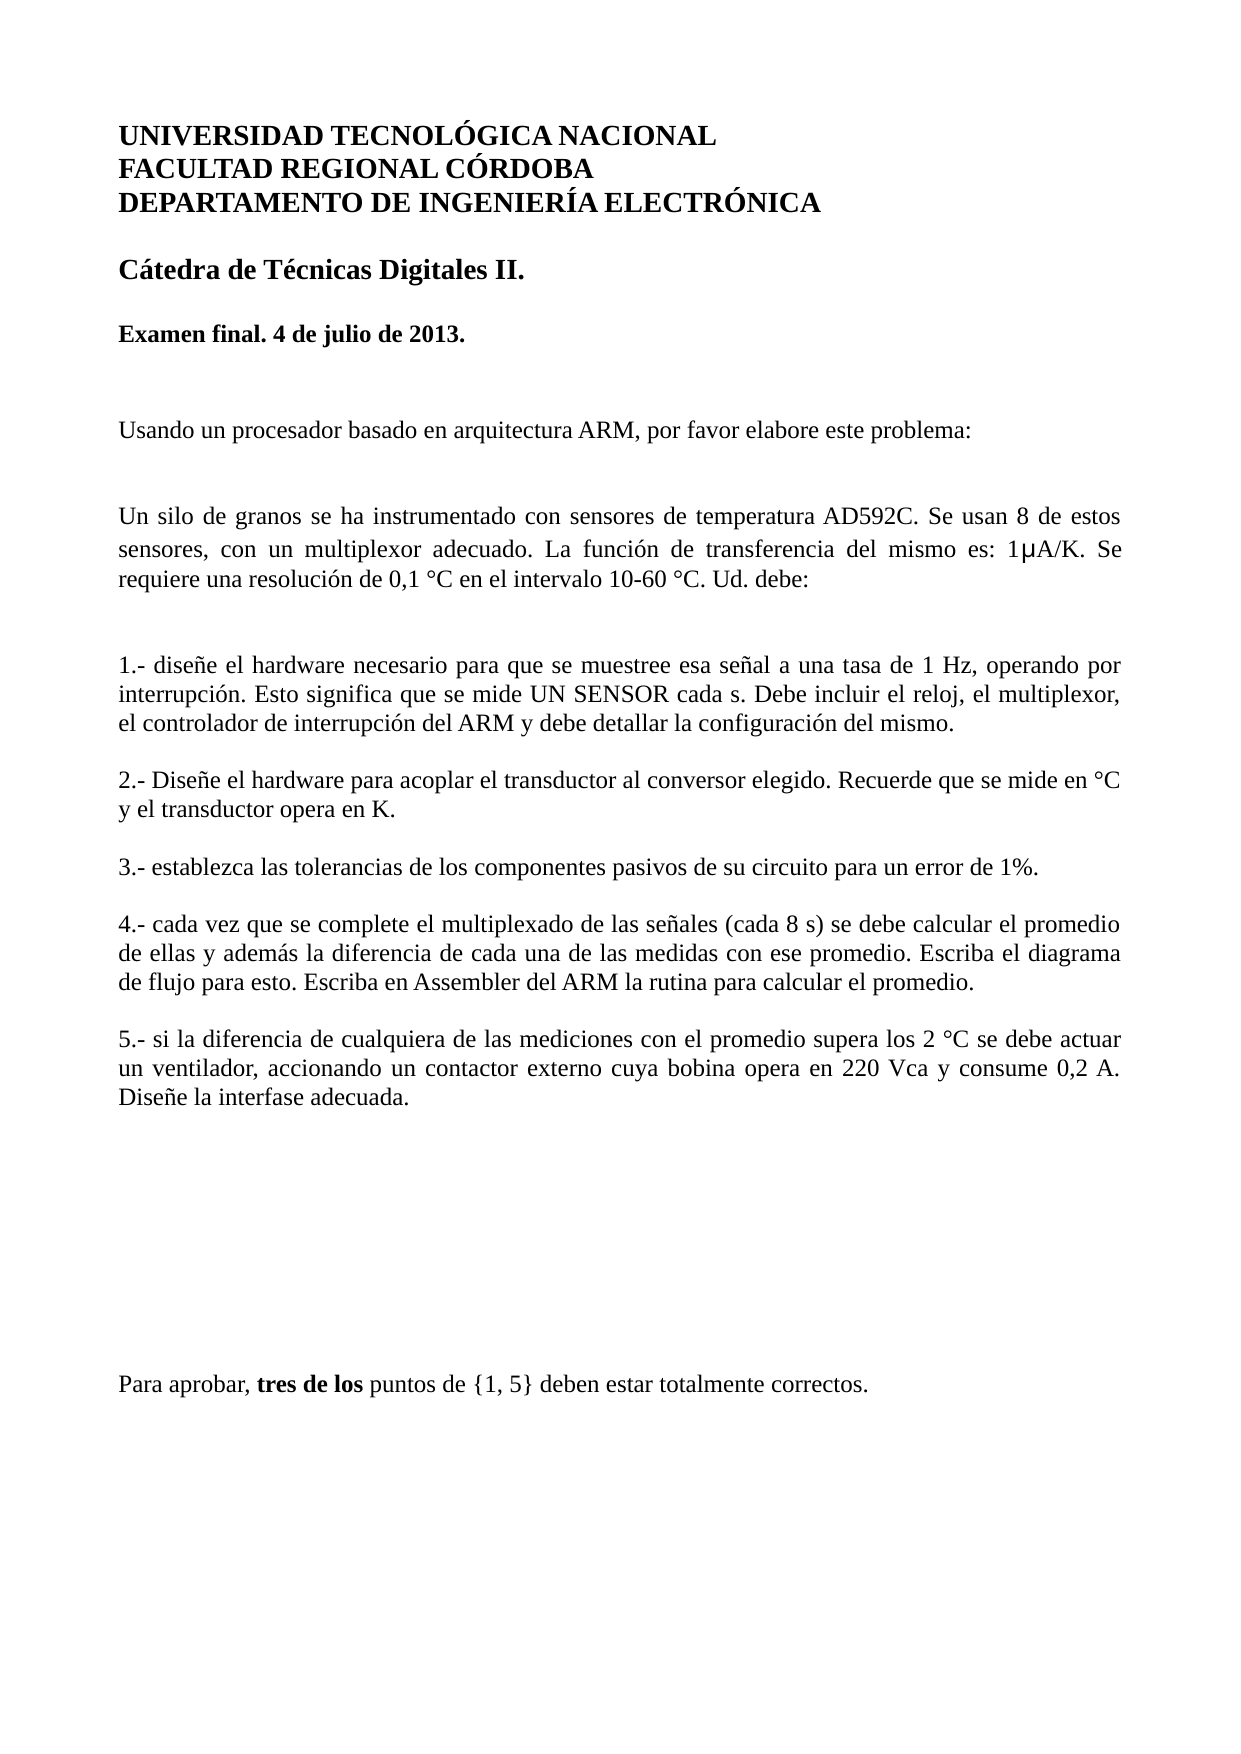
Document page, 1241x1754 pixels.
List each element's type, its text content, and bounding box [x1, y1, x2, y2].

text 1.- diseñe el hardware necesario para que se muestree esa señal a una tasa de 1 Hz, operando por interrupción. Esto significa que se mide UN SENSOR cada s. Debe incluir el reloj, el multiplexor, el controlador de interrupción del ARM y debe detallar la configuración del mismo. [118, 651, 1122, 737]
text FACULTAD REGIONAL CÓRDOBA [118, 152, 1122, 185]
text Para aprobar, tres de los puntos de {1, 5} deben estar totalmente correctos. [118, 1369, 1122, 1398]
text 5.- si la diferencia de cualquiera de las mediciones con el promedio supera los 2 °C se debe actuar un ventilador, accionando un contactor externo cuya bobina opera en 220 Vca y consume 0,2 A. Diseñe la interfase adecuada. [118, 1024, 1122, 1111]
text UNIVERSIDAD TECNOLÓGICA NACIONAL [118, 118, 1122, 152]
text Un silo de granos se ha instrumentado con sensores de temperatura AD592C. Se usan 8 de estos sensores, con un multiplexor adecuado. La función de transferencia del mismo es: 1µA/K. Se requiere una resolución de 0,1 °C en el intervalo 10-60 °C. Ud. debe: [118, 501, 1122, 593]
text Cátedra de Técnicas Digitales II. [118, 252, 1122, 286]
text 4.- cada vez que se complete el multiplexado de las señales (cada 8 s) se debe calcular el promedio de ellas y además la diferencia de cada una de las medidas con ese promedio. Escriba el diagrama de flujo para esto. Escriba en Assembler del ARM la rutina para calcular el promedio. [118, 909, 1122, 996]
text Usando un procesador basado en arquitectura ARM, por favor elabore este problema: [118, 415, 1122, 444]
text Examen final. 4 de julio de 2013. [118, 319, 1122, 348]
text 3.- establezca las tolerancias de los componentes pasivos de su circuito para un error de 1%. [118, 852, 1122, 881]
text DEPARTAMENTO DE INGENIERÍA ELECTRÓNICA [118, 185, 1122, 219]
text 2.- Diseñe el hardware para acoplar el transductor al conversor elegido. Recuerde que se mide en °C y el transductor opera en K. [118, 766, 1122, 823]
